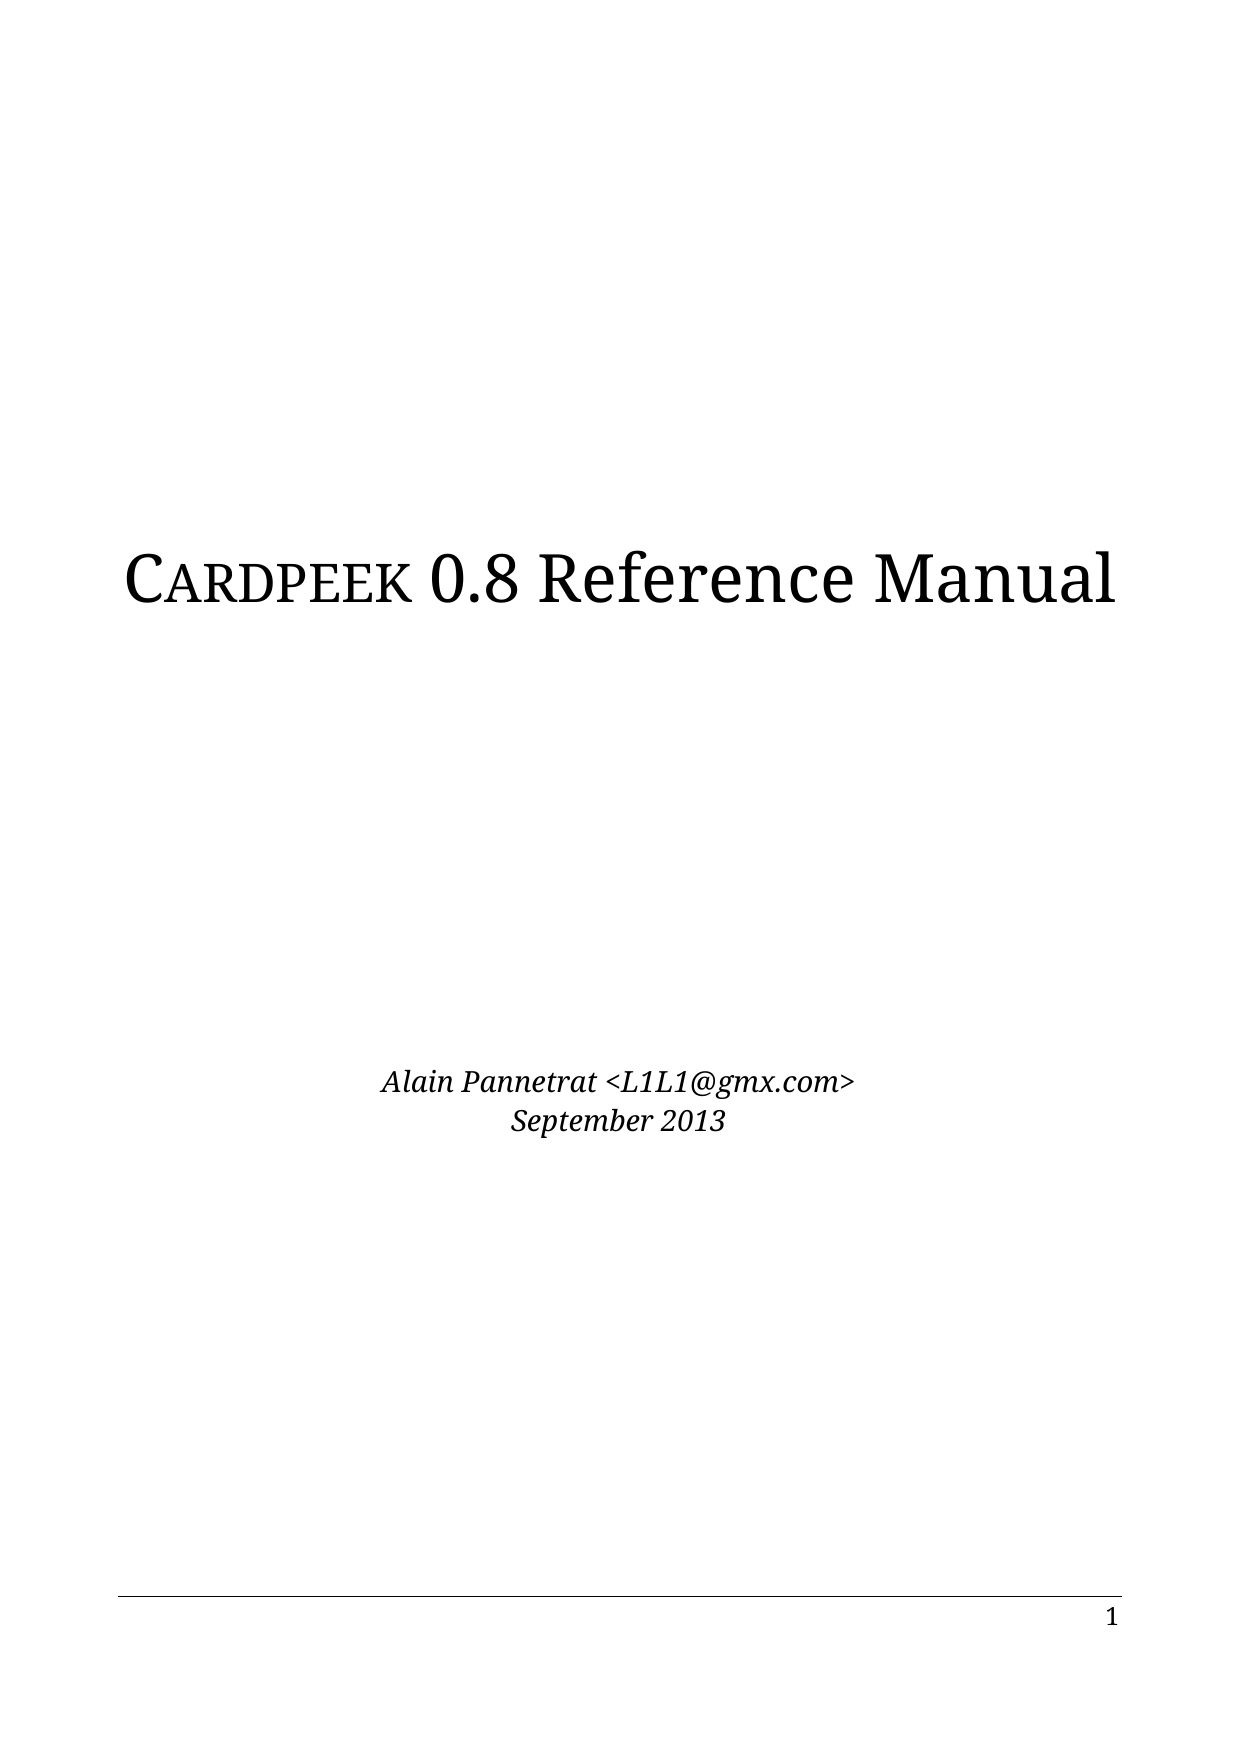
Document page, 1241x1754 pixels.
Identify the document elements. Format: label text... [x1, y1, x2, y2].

title Cardpeek 0.8 Reference Manual [118, 532, 1122, 622]
subtitle Alain Pannetrat <L1L1@gmx.com> September 2013 [118, 1061, 1122, 1140]
